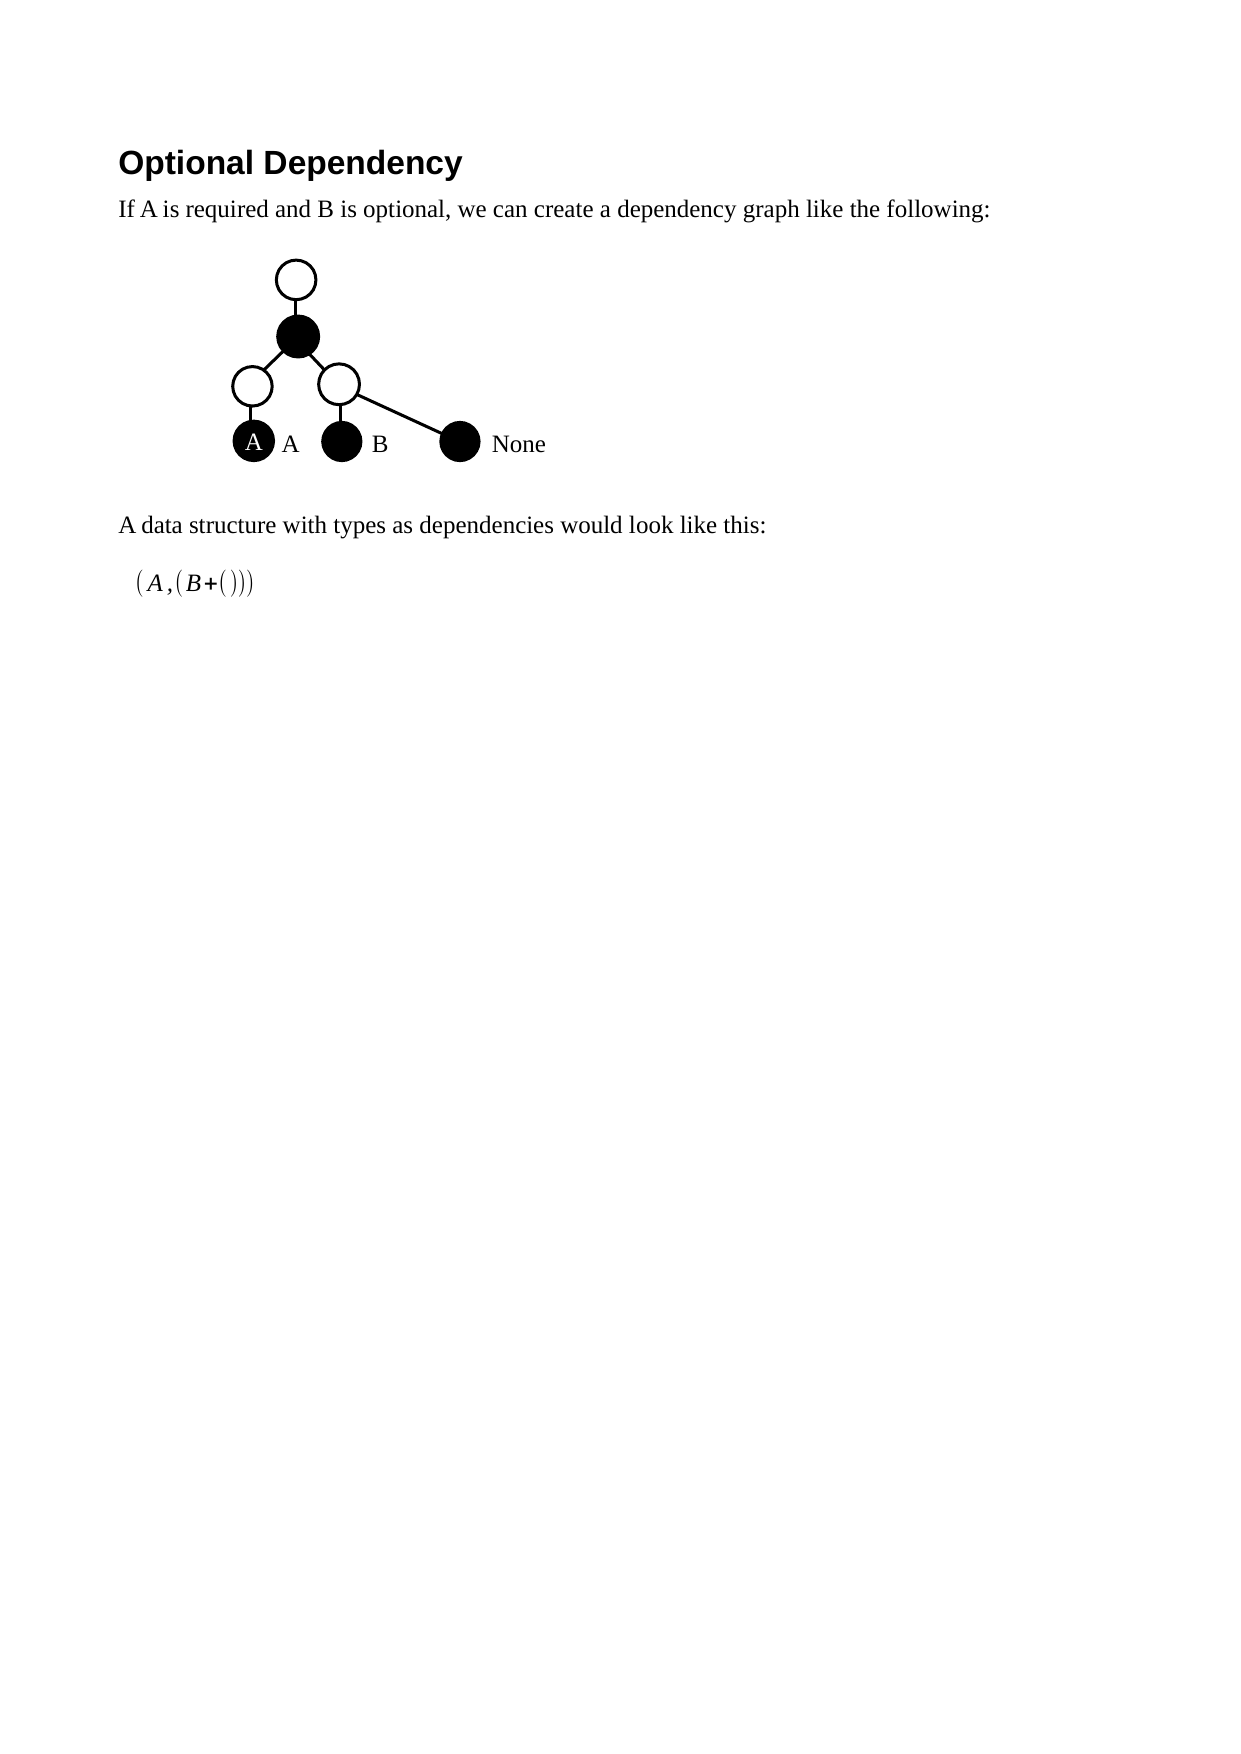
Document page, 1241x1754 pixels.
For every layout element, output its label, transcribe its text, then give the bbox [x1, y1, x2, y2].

text A data structure with types as dependencies would look like this: [118, 511, 1122, 539]
subtitle Optional Dependency [118, 143, 1122, 182]
text If A is required and B is optional, we can create a dependency graph like the following: [118, 194, 1122, 223]
